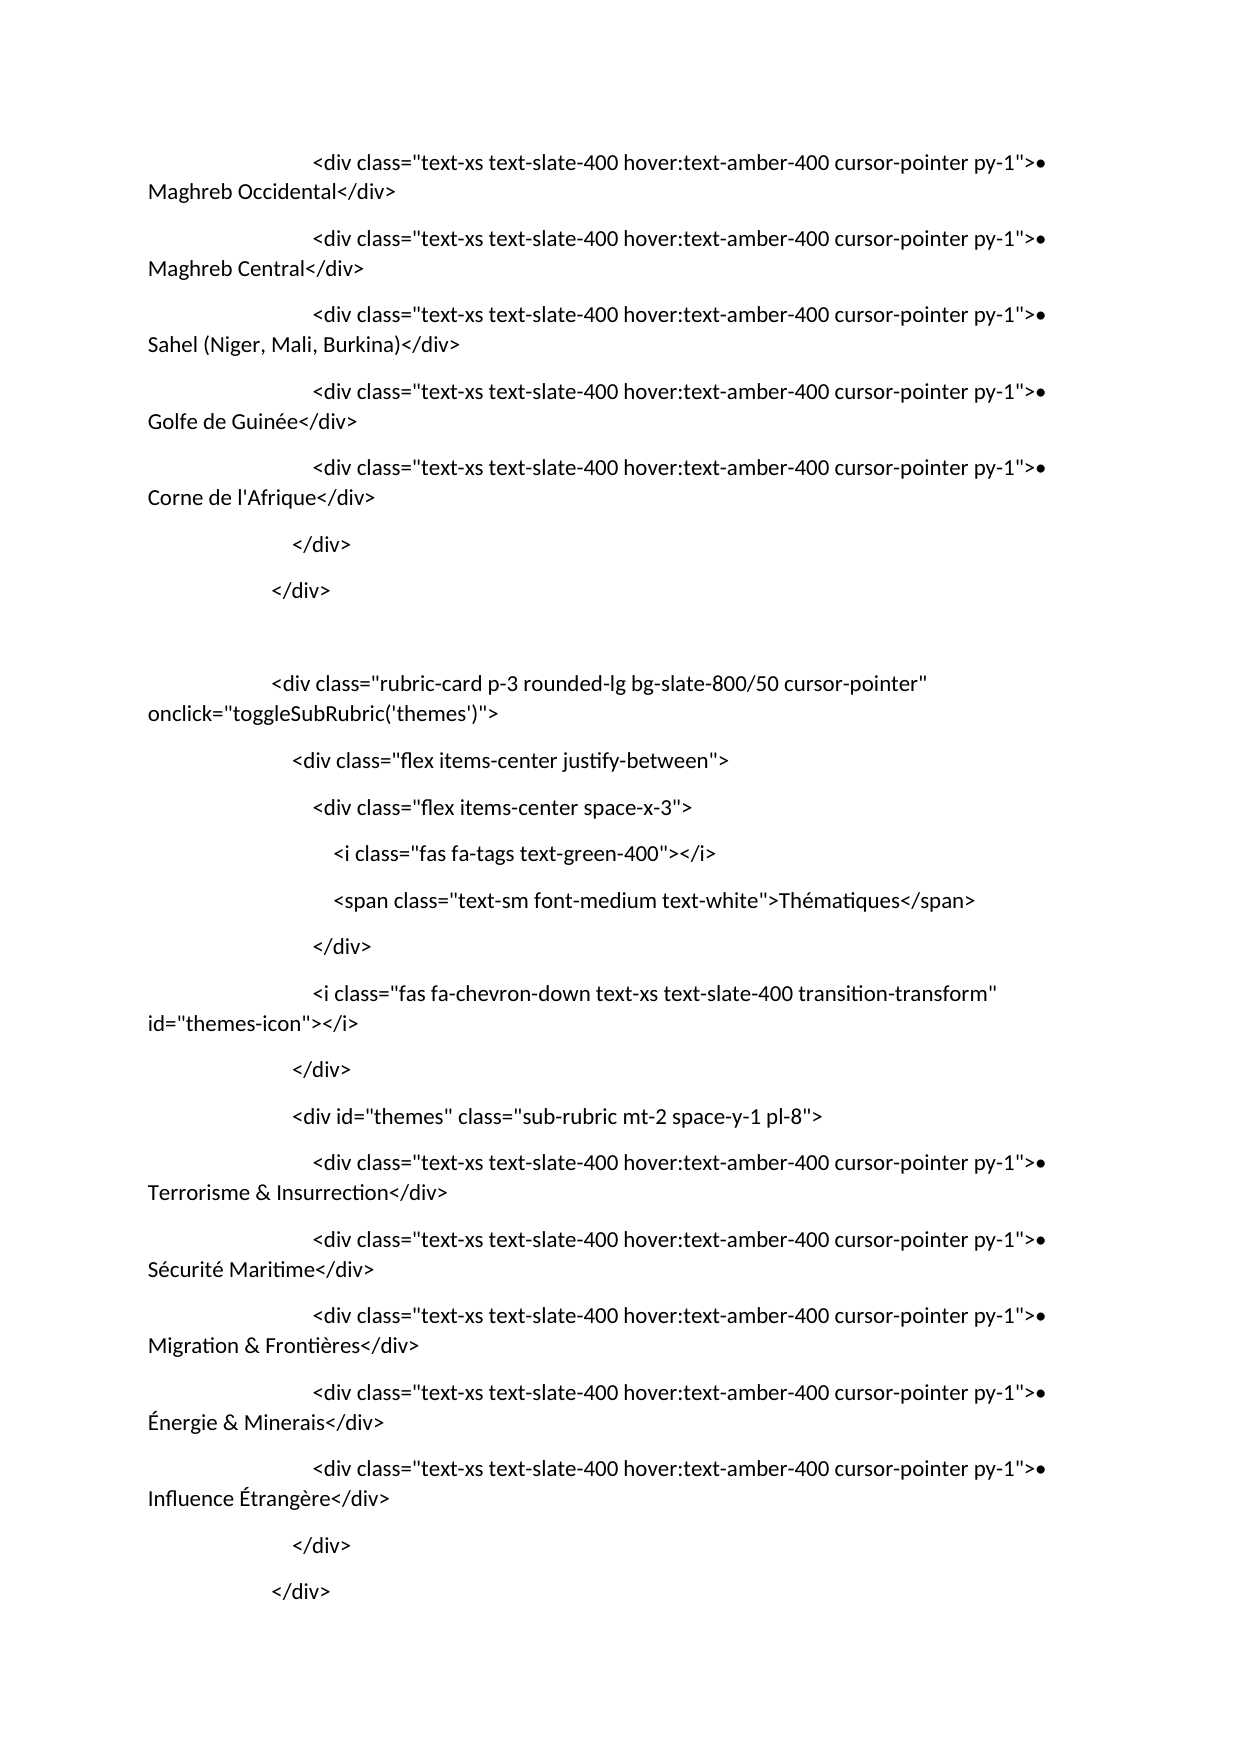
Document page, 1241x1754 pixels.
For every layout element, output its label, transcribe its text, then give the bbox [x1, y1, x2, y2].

text <div class="text-xs text-slate-400 hover:text-amber-400 cursor-pointer py-1">• Maghreb Occidental</div> [148, 148, 1093, 206]
text <div class="text-xs text-slate-400 hover:text-amber-400 cursor-pointer py-1">• Corne de l'Afrique</div> [148, 453, 1093, 511]
text <div class="rubric-card p-3 rounded-lg bg-slate-800/50 cursor-pointer" onclick="toggleSubRubric('themes')"> [148, 669, 1093, 727]
text <i class="fas fa-tags text-green-400"></i> [148, 839, 1093, 867]
text </div> [148, 1577, 1093, 1605]
text <div class="text-xs text-slate-400 hover:text-amber-400 cursor-pointer py-1">• Terrorisme & Insurrection</div> [148, 1148, 1093, 1206]
text </div> [148, 932, 1093, 960]
text <div class="flex items-center justify-between"> [148, 746, 1093, 774]
text <span class="text-sm font-medium text-white">Thématiques</span> [148, 886, 1093, 914]
text <div class="text-xs text-slate-400 hover:text-amber-400 cursor-pointer py-1">• Migration & Frontières</div> [148, 1301, 1093, 1359]
text <div class="text-xs text-slate-400 hover:text-amber-400 cursor-pointer py-1">• Influence Étrangère</div> [148, 1454, 1093, 1512]
text <div class="text-xs text-slate-400 hover:text-amber-400 cursor-pointer py-1">• Maghreb Central</div> [148, 224, 1093, 282]
text </div> [148, 1055, 1093, 1083]
text </div> [148, 1531, 1093, 1559]
text </div> [148, 530, 1093, 558]
text <div id="themes" class="sub-rubric mt-2 space-y-1 pl-8"> [148, 1102, 1093, 1130]
text <div class="text-xs text-slate-400 hover:text-amber-400 cursor-pointer py-1">• Golfe de Guinée</div> [148, 377, 1093, 435]
text </div> [148, 576, 1093, 604]
text <div class="text-xs text-slate-400 hover:text-amber-400 cursor-pointer py-1">• Sécurité Maritime</div> [148, 1225, 1093, 1283]
text <div class="text-xs text-slate-400 hover:text-amber-400 cursor-pointer py-1">• Sahel (Niger, Mali, Burkina)</div> [148, 301, 1093, 358]
text <i class="fas fa-chevron-down text-xs text-slate-400 transition-transform" id="themes-icon"></i> [148, 979, 1093, 1037]
text <div class="text-xs text-slate-400 hover:text-amber-400 cursor-pointer py-1">• Énergie & Minerais</div> [148, 1378, 1093, 1436]
text <div class="flex items-center space-x-3"> [148, 793, 1093, 821]
